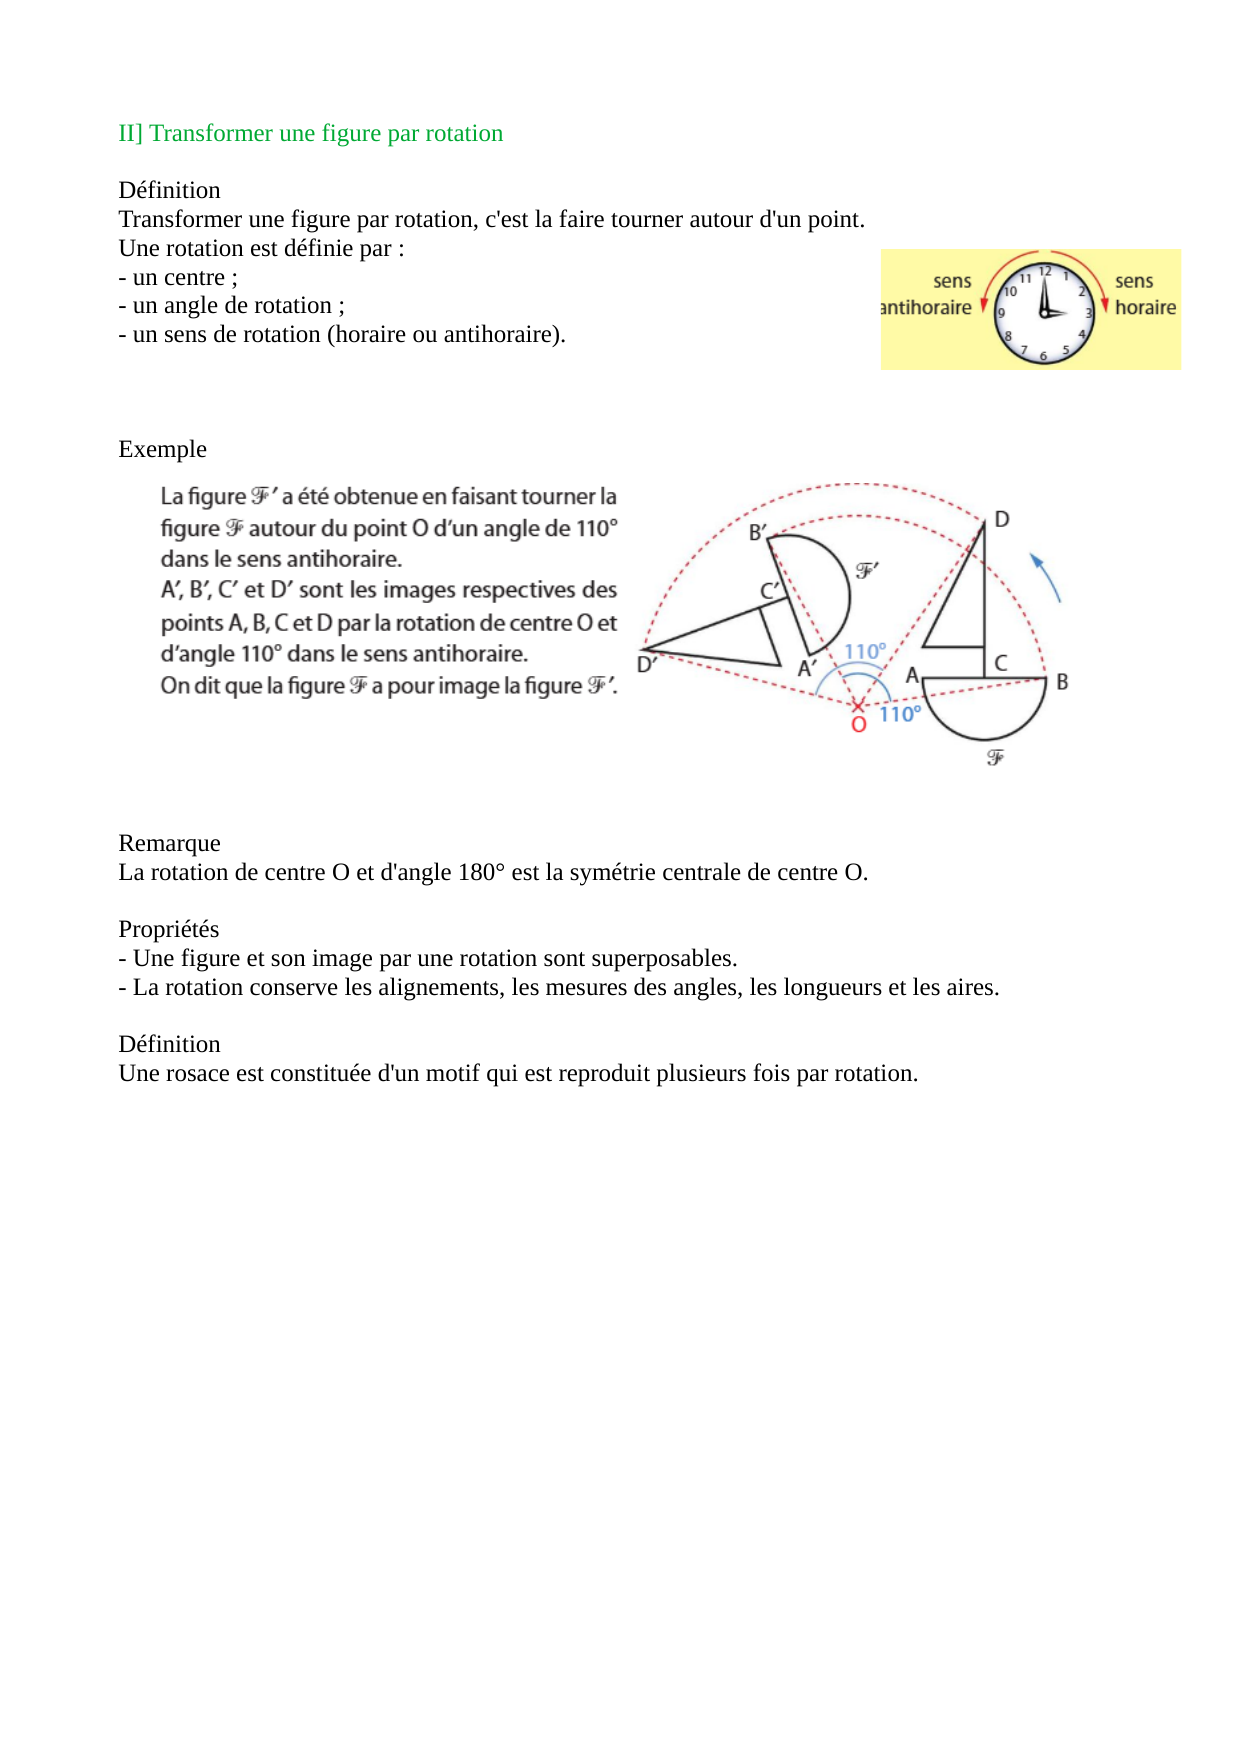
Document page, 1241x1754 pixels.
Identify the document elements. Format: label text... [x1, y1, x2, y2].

text Définition [118, 176, 1122, 204]
text Une rosace est constituée d'un motif qui est reproduit plusieurs fois par rotation. [118, 1058, 1122, 1087]
text La rotation de centre O et d'angle 180° est la symétrie centrale de centre O. [118, 857, 1122, 886]
text Définition [118, 1029, 1122, 1058]
picture [157, 483, 1083, 771]
text II] Transformer une figure par rotation [118, 118, 1122, 147]
text - un sens de rotation (horaire ou antihoraire). [118, 319, 880, 348]
text Transformer une figure par rotation, c'est la faire tourner autour d'un point. [118, 204, 1122, 233]
picture [880, 249, 1182, 370]
text Une rotation est définie par : [118, 233, 1122, 262]
text Remarque [118, 828, 1122, 857]
text - un angle de rotation ; [118, 291, 880, 319]
text - La rotation conserve les alignements, les mesures des angles, les longueurs et les aires. [118, 972, 1122, 1001]
text - Une figure et son image par une rotation sont superposables. [118, 943, 1122, 972]
text - un centre ; [118, 262, 880, 291]
text Exemple [118, 434, 1122, 463]
text Propriétés [118, 914, 1122, 943]
